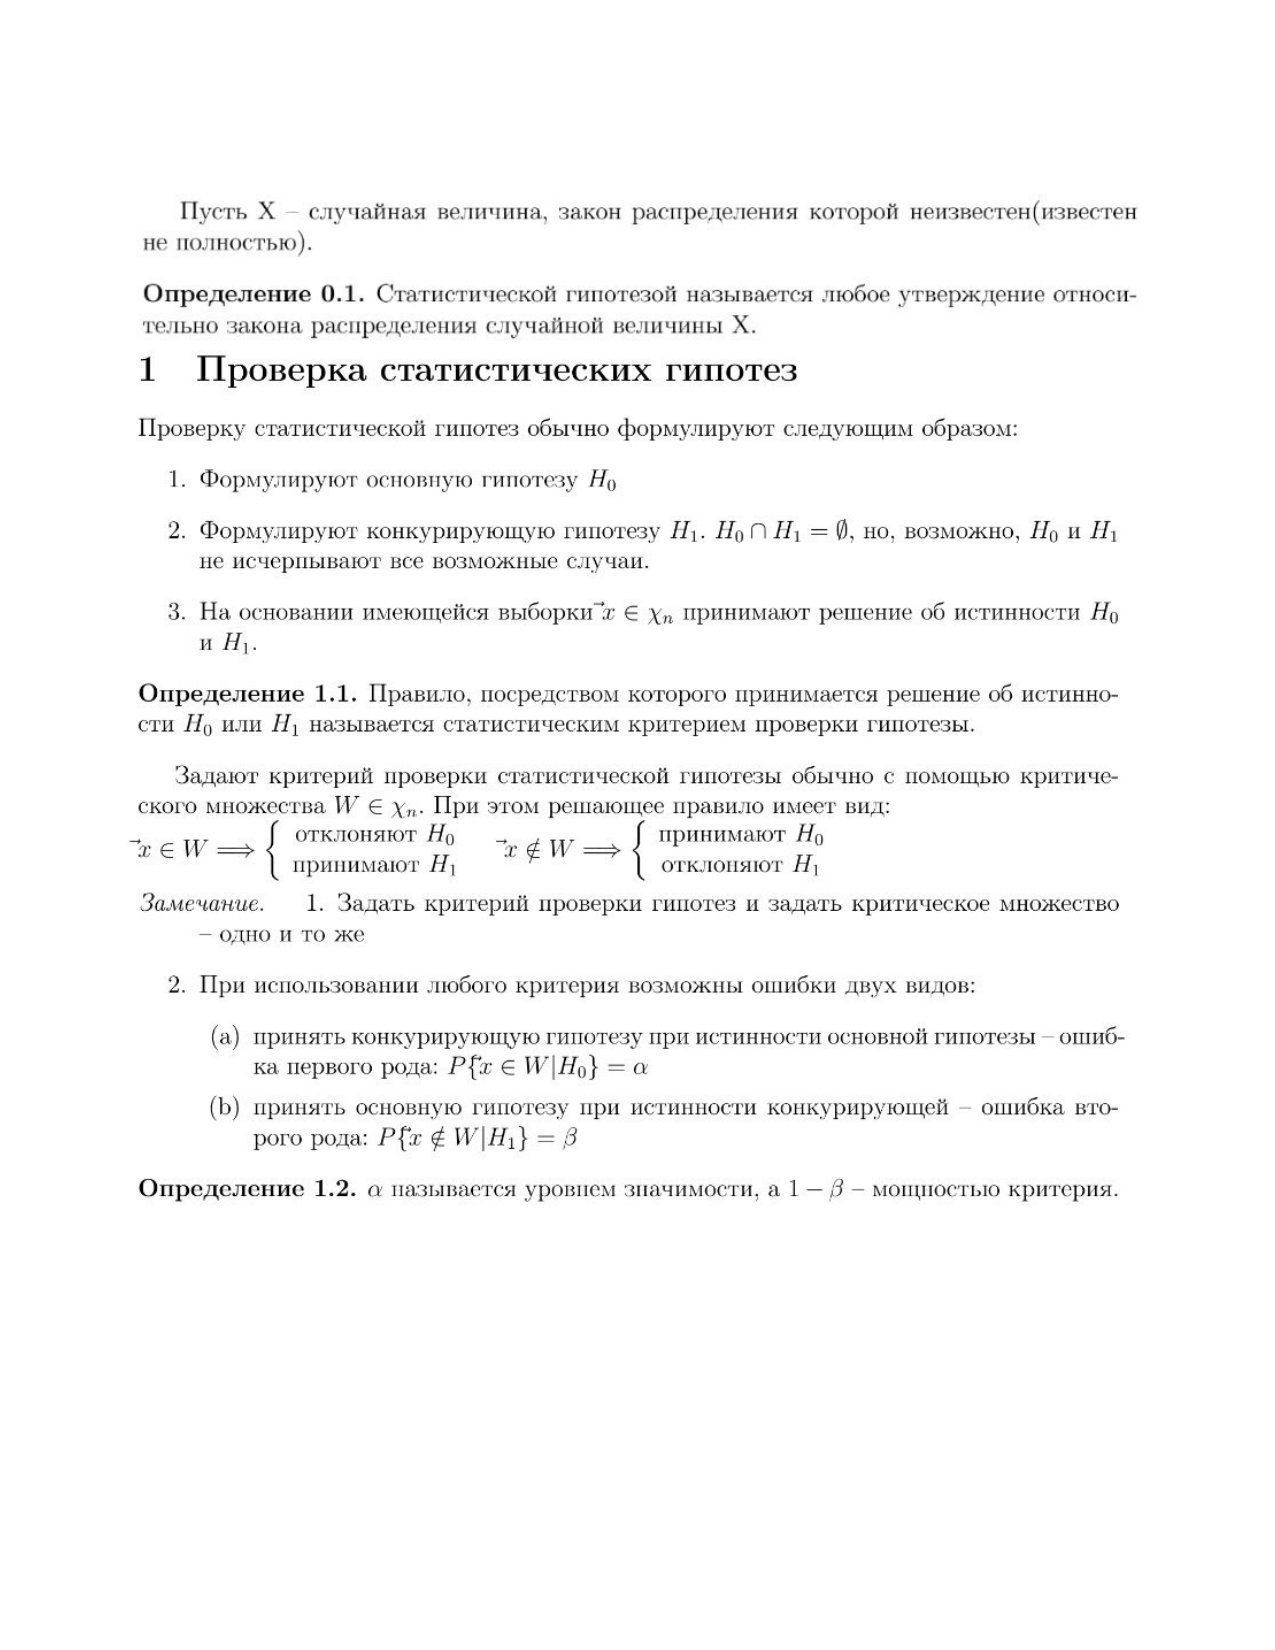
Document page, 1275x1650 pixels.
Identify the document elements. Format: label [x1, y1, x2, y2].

picture [118, 175, 1157, 1210]
